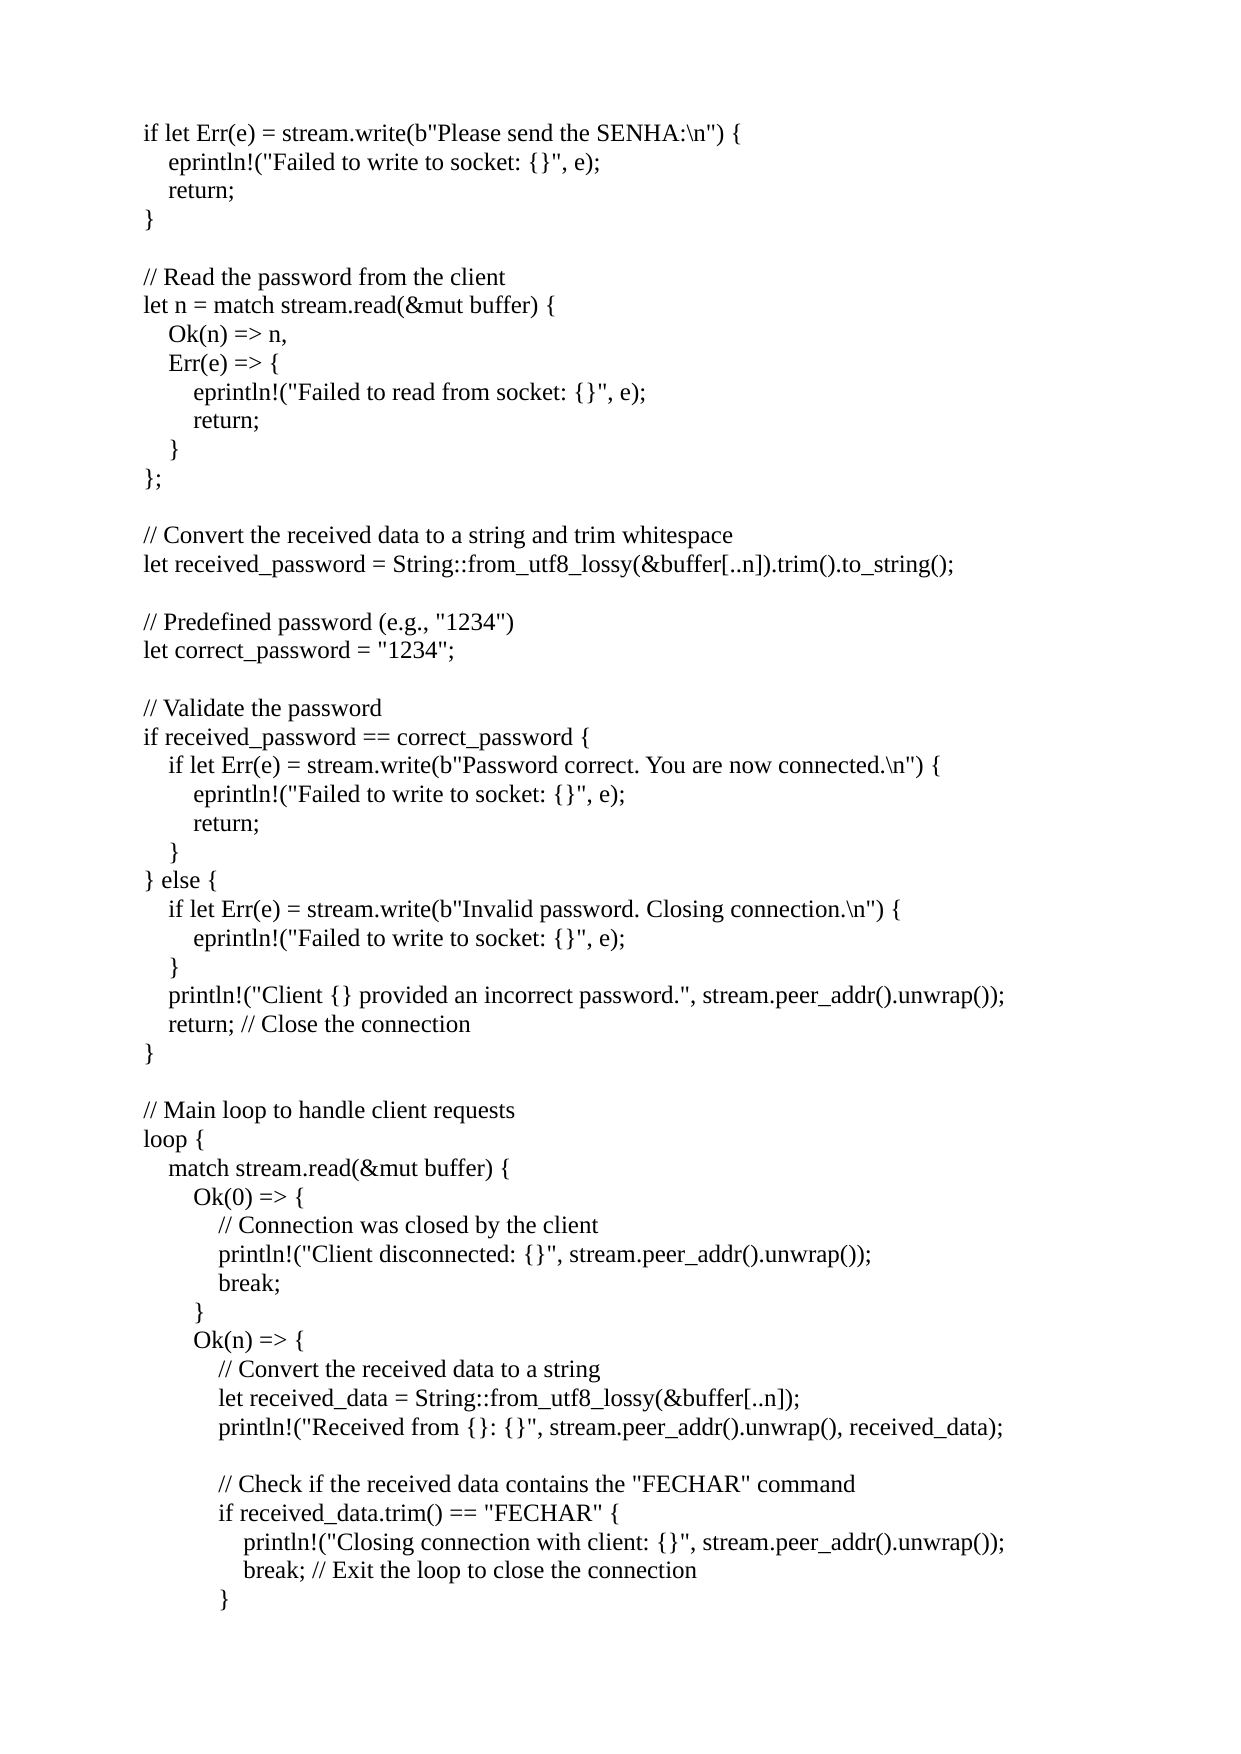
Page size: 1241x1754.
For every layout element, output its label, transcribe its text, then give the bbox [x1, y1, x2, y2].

text let correct_password = "1234"; [118, 636, 1122, 664]
text eprintln!("Failed to write to socket: {}", e); [118, 147, 1122, 176]
text break; // Exit the loop to close the connection [118, 1556, 1122, 1584]
text return; [118, 406, 1122, 434]
text println!("Client disconnected: {}", stream.peer_addr().unwrap()); [118, 1239, 1122, 1268]
text } else { [118, 866, 1122, 894]
text } [118, 952, 1122, 981]
text if let Err(e) = stream.write(b"Invalid password. Closing connection.\n") { [118, 894, 1122, 923]
text println!("Client {} provided an incorrect password.", stream.peer_addr().unwrap()); [118, 981, 1122, 1009]
text println!("Received from {}: {}", stream.peer_addr().unwrap(), received_data); [118, 1412, 1122, 1441]
text // Validate the password [118, 693, 1122, 722]
text if received_data.trim() == "FECHAR" { [118, 1498, 1122, 1527]
text } [118, 204, 1122, 233]
text let received_data = String::from_utf8_lossy(&buffer[..n]); [118, 1383, 1122, 1412]
text Ok(n) => { [118, 1326, 1122, 1354]
text } [118, 837, 1122, 866]
text // Main loop to handle client requests [118, 1096, 1122, 1124]
text return; // Close the connection [118, 1009, 1122, 1038]
text if let Err(e) = stream.write(b"Password correct. You are now connected.\n") { [118, 751, 1122, 779]
text } [118, 1038, 1122, 1067]
text let received_password = String::from_utf8_lossy(&buffer[..n]).trim().to_string(); [118, 549, 1122, 578]
text Err(e) => { [118, 348, 1122, 377]
text } [118, 1297, 1122, 1326]
text eprintln!("Failed to write to socket: {}", e); [118, 923, 1122, 952]
text // Predefined password (e.g., "1234") [118, 607, 1122, 636]
text Ok(n) => n, [118, 319, 1122, 348]
text // Check if the received data contains the "FECHAR" command [118, 1469, 1122, 1498]
text // Read the password from the client [118, 262, 1122, 291]
text }; [118, 463, 1122, 492]
text return; [118, 808, 1122, 837]
text match stream.read(&mut buffer) { [118, 1153, 1122, 1182]
text loop { [118, 1124, 1122, 1153]
text println!("Closing connection with client: {}", stream.peer_addr().unwrap()); [118, 1527, 1122, 1556]
text } [118, 1584, 1122, 1613]
text if received_password == correct_password { [118, 722, 1122, 751]
text return; [118, 176, 1122, 204]
text // Connection was closed by the client [118, 1211, 1122, 1239]
text // Convert the received data to a string and trim whitespace [118, 521, 1122, 549]
text Ok(0) => { [118, 1182, 1122, 1211]
text // Convert the received data to a string [118, 1354, 1122, 1383]
text eprintln!("Failed to write to socket: {}", e); [118, 779, 1122, 808]
text let n = match stream.read(&mut buffer) { [118, 291, 1122, 319]
text eprintln!("Failed to read from socket: {}", e); [118, 377, 1122, 406]
text if let Err(e) = stream.write(b"Please send the SENHA:\n") { [118, 118, 1122, 147]
text break; [118, 1268, 1122, 1297]
text } [118, 434, 1122, 463]
